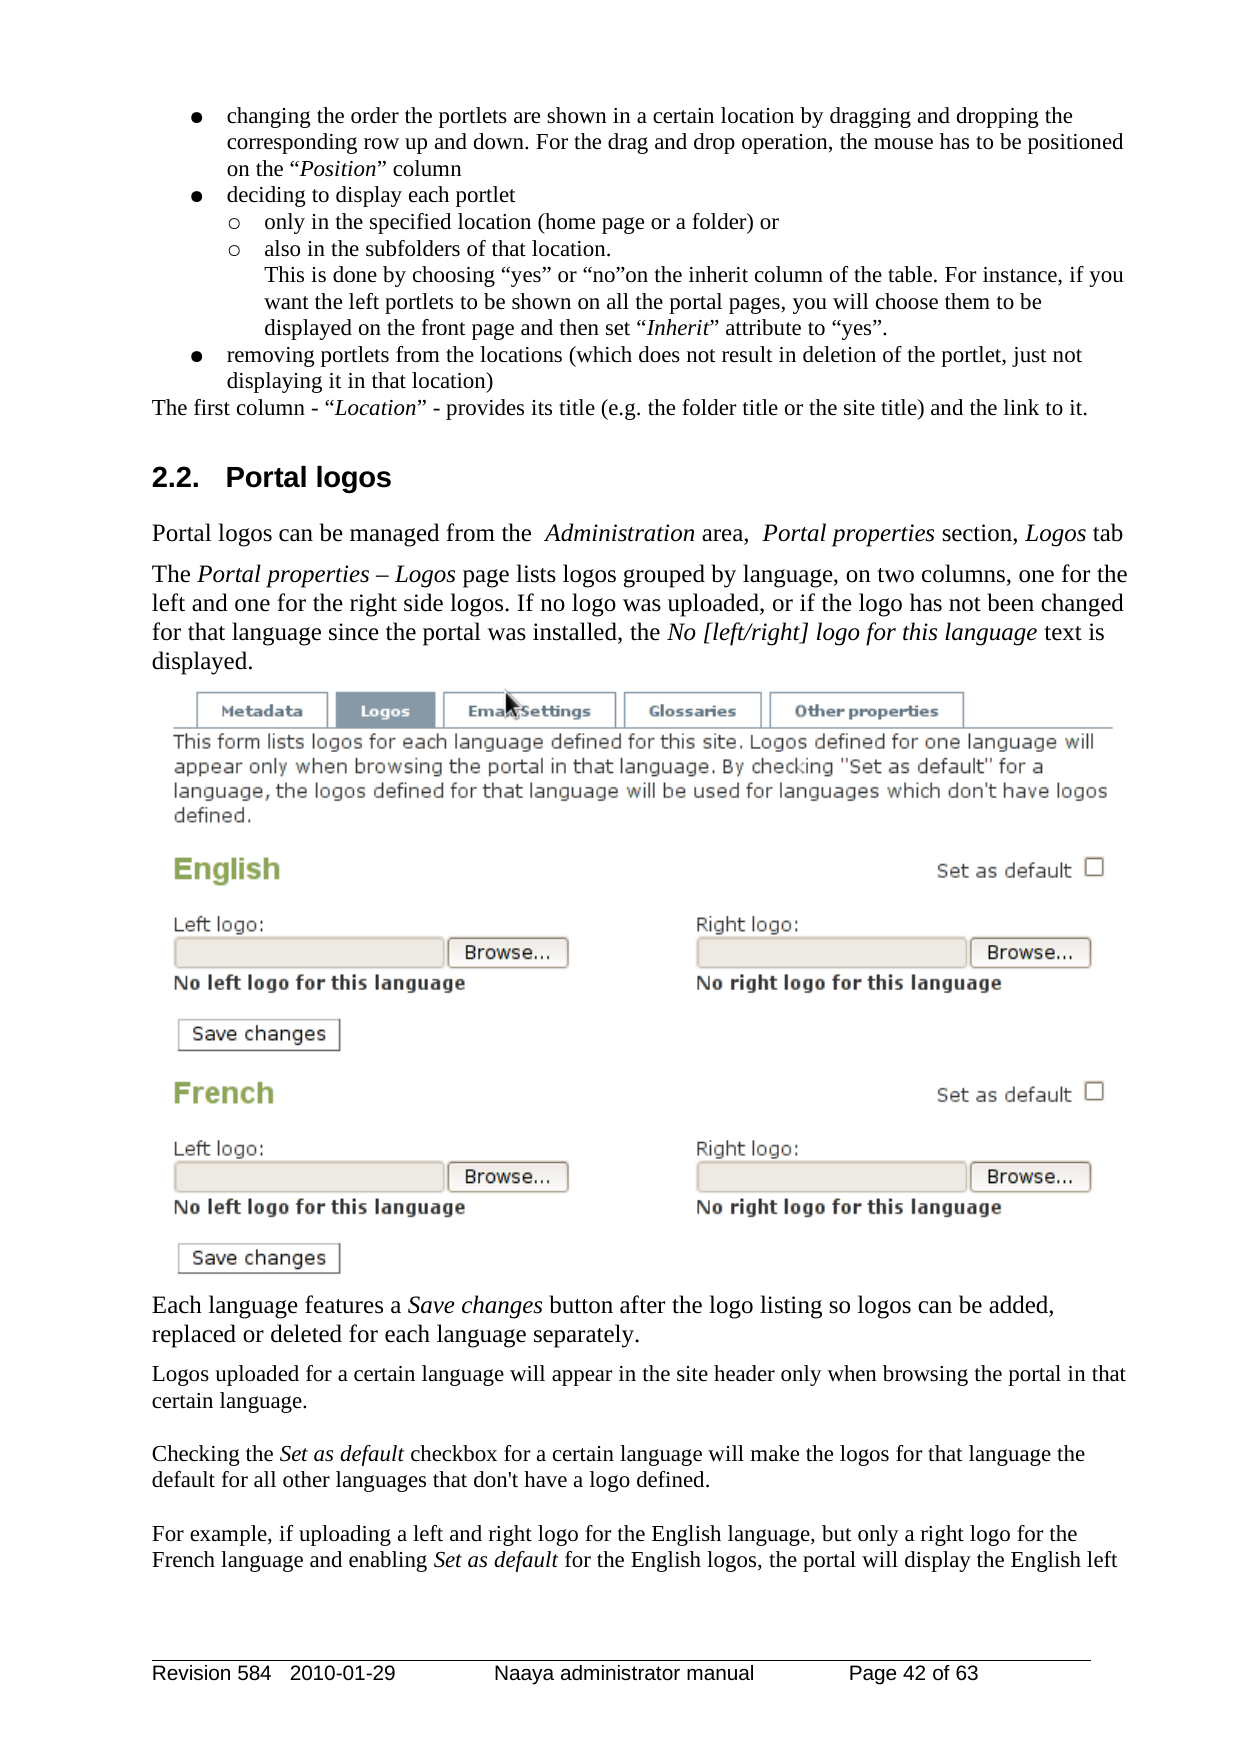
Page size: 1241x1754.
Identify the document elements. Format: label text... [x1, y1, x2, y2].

list deciding to display each portlet [189, 181, 1128, 208]
list removing portlets from the locations (which does not result in deletion of the portlet, just not displaying it in that location) [189, 341, 1128, 394]
subtitle Portal logos [152, 460, 1128, 493]
picture [166, 687, 1113, 1291]
text Checking the Set as default checkbox for a certain language will make the logos for that language the default for all other languages that don't have a logo defined. [152, 1440, 1128, 1493]
list changing the order the portlets are shown in a certain location by dragging and dropping the corresponding row up and down. For the drag and drop operation, the mouse has to be positioned on the “Position” column [189, 102, 1128, 181]
list only in the specified location (home page or a folder) or [227, 208, 1128, 234]
text The first column - “Location” - provides its title (e.g. the folder title or the site title) and the link to it. [152, 394, 1128, 420]
text The Portal properties – Logos page lists logos grouped by language, on two columns, one for the left and one for the right side logos. If no logo was uploaded, or if the logo has not been changed for that language since the portal was installed, the No [left/right] logo for this language text is displayed. [152, 559, 1128, 675]
text Each language features a Save changes button after the logo listing so logos can be added, replaced or deleted for each language separately. [152, 687, 1128, 1348]
text Logos uploaded for a certain language will appear in the site header only when browsing the portal in that certain language. [152, 1360, 1128, 1413]
text Portal logos can be managed from the Administration area, Portal properties section, Logos tab [152, 518, 1128, 547]
list This is done by choosing “yes” or “no”on the inherit column of the table. For instance, if you want the left portlets to be shown on all the portal pages, you will choose them to be displayed on the front page and then set “Inherit” attribute to “yes”. [227, 261, 1128, 341]
text For example, if uploading a left and right logo for the English language, but only a right logo for the French language and enabling Set as default for the English logos, the portal will display the English left [152, 1519, 1128, 1572]
list also in the subfolders of that location. [227, 234, 1128, 261]
